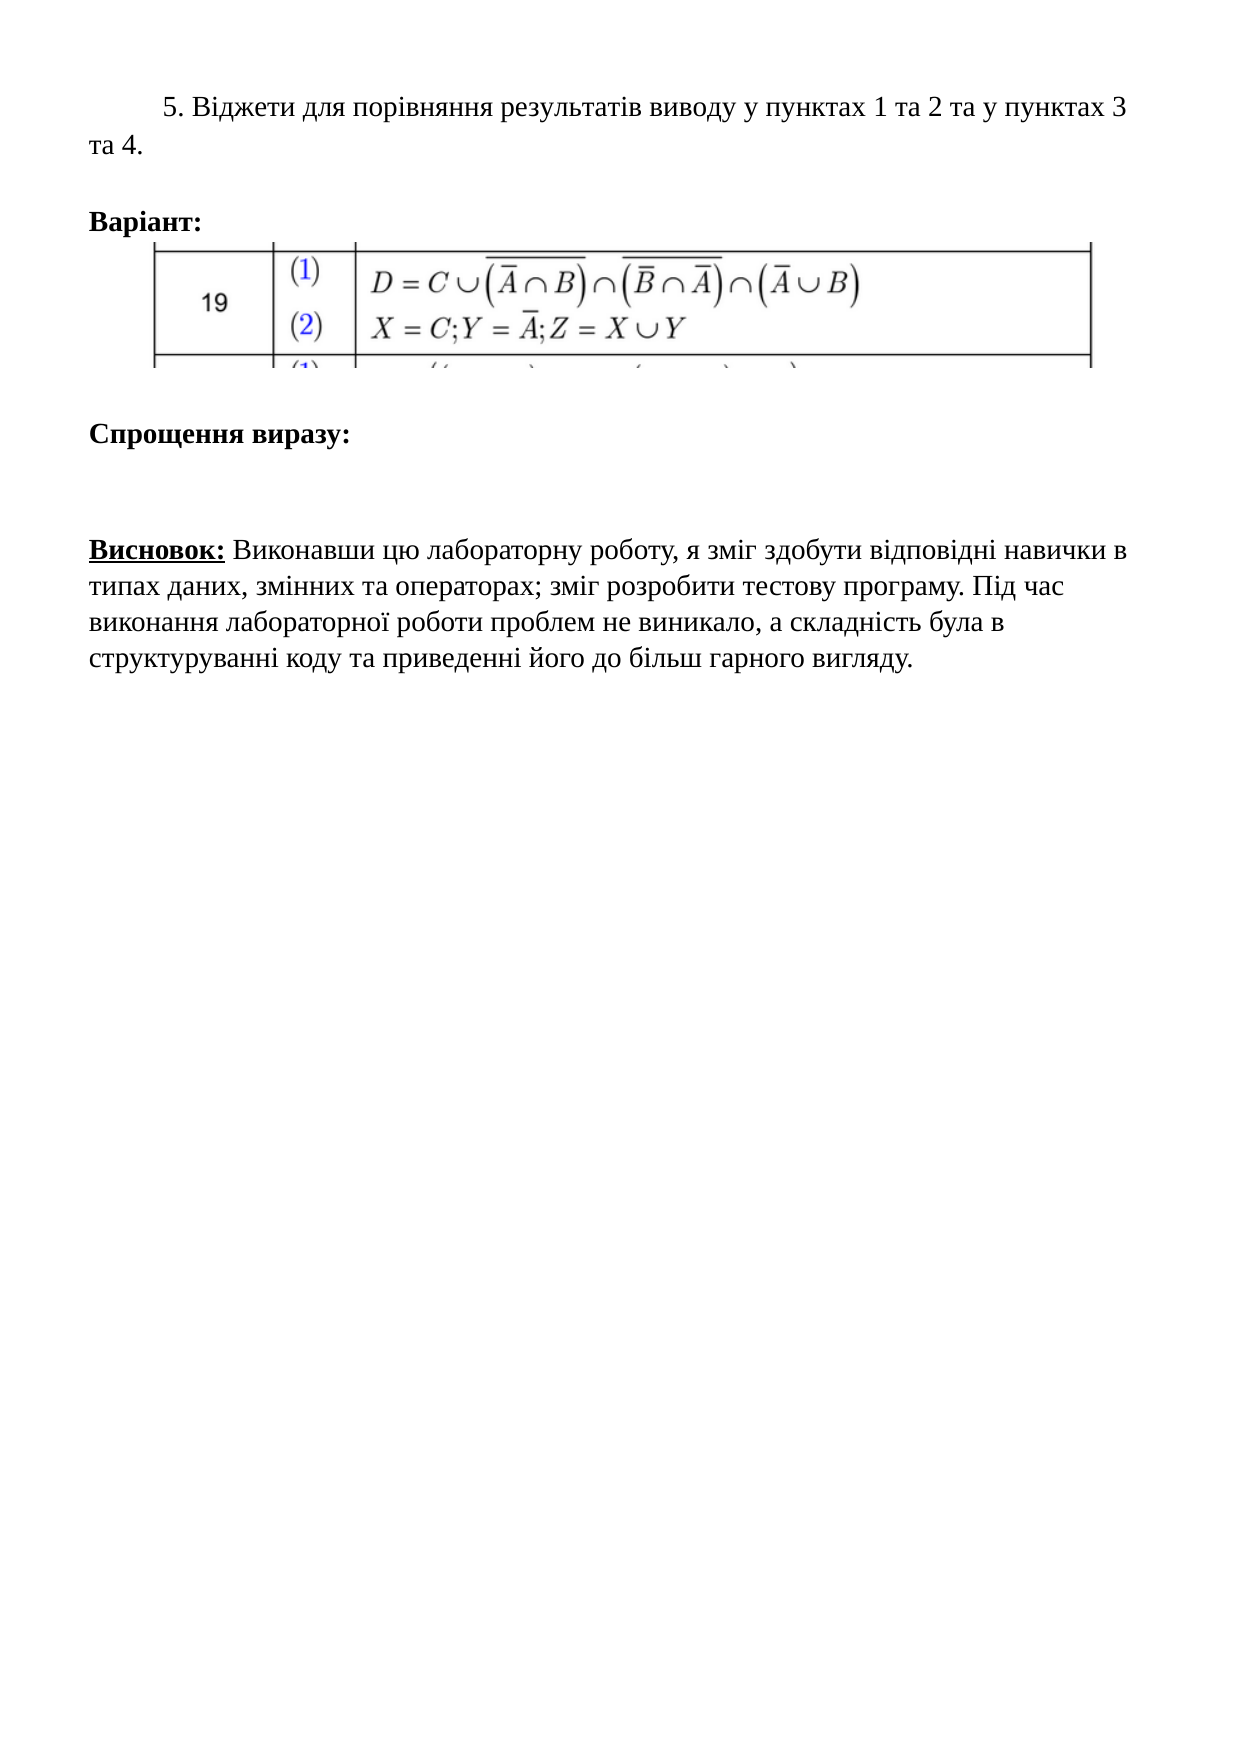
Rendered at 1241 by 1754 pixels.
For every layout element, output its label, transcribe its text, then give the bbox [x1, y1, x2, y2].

text Варіант: [89, 204, 1152, 238]
picture [140, 242, 1100, 368]
text Висновок: Виконавши цю лабораторну роботу, я зміг здобути відповідні навички в типах даних, змінних та операторах; зміг розробити тестову програму. Під час виконання лабораторної роботи проблем не виникало, а складність була в структуруванні коду та приведенні його до більш гарного вигляду. [89, 532, 1152, 674]
text 5. Віджети для порівняння результатів виводу у пунктах 1 та 2 та у пунктах 3 та 4. [89, 89, 1152, 161]
text Спрощення виразу: [89, 416, 1152, 450]
